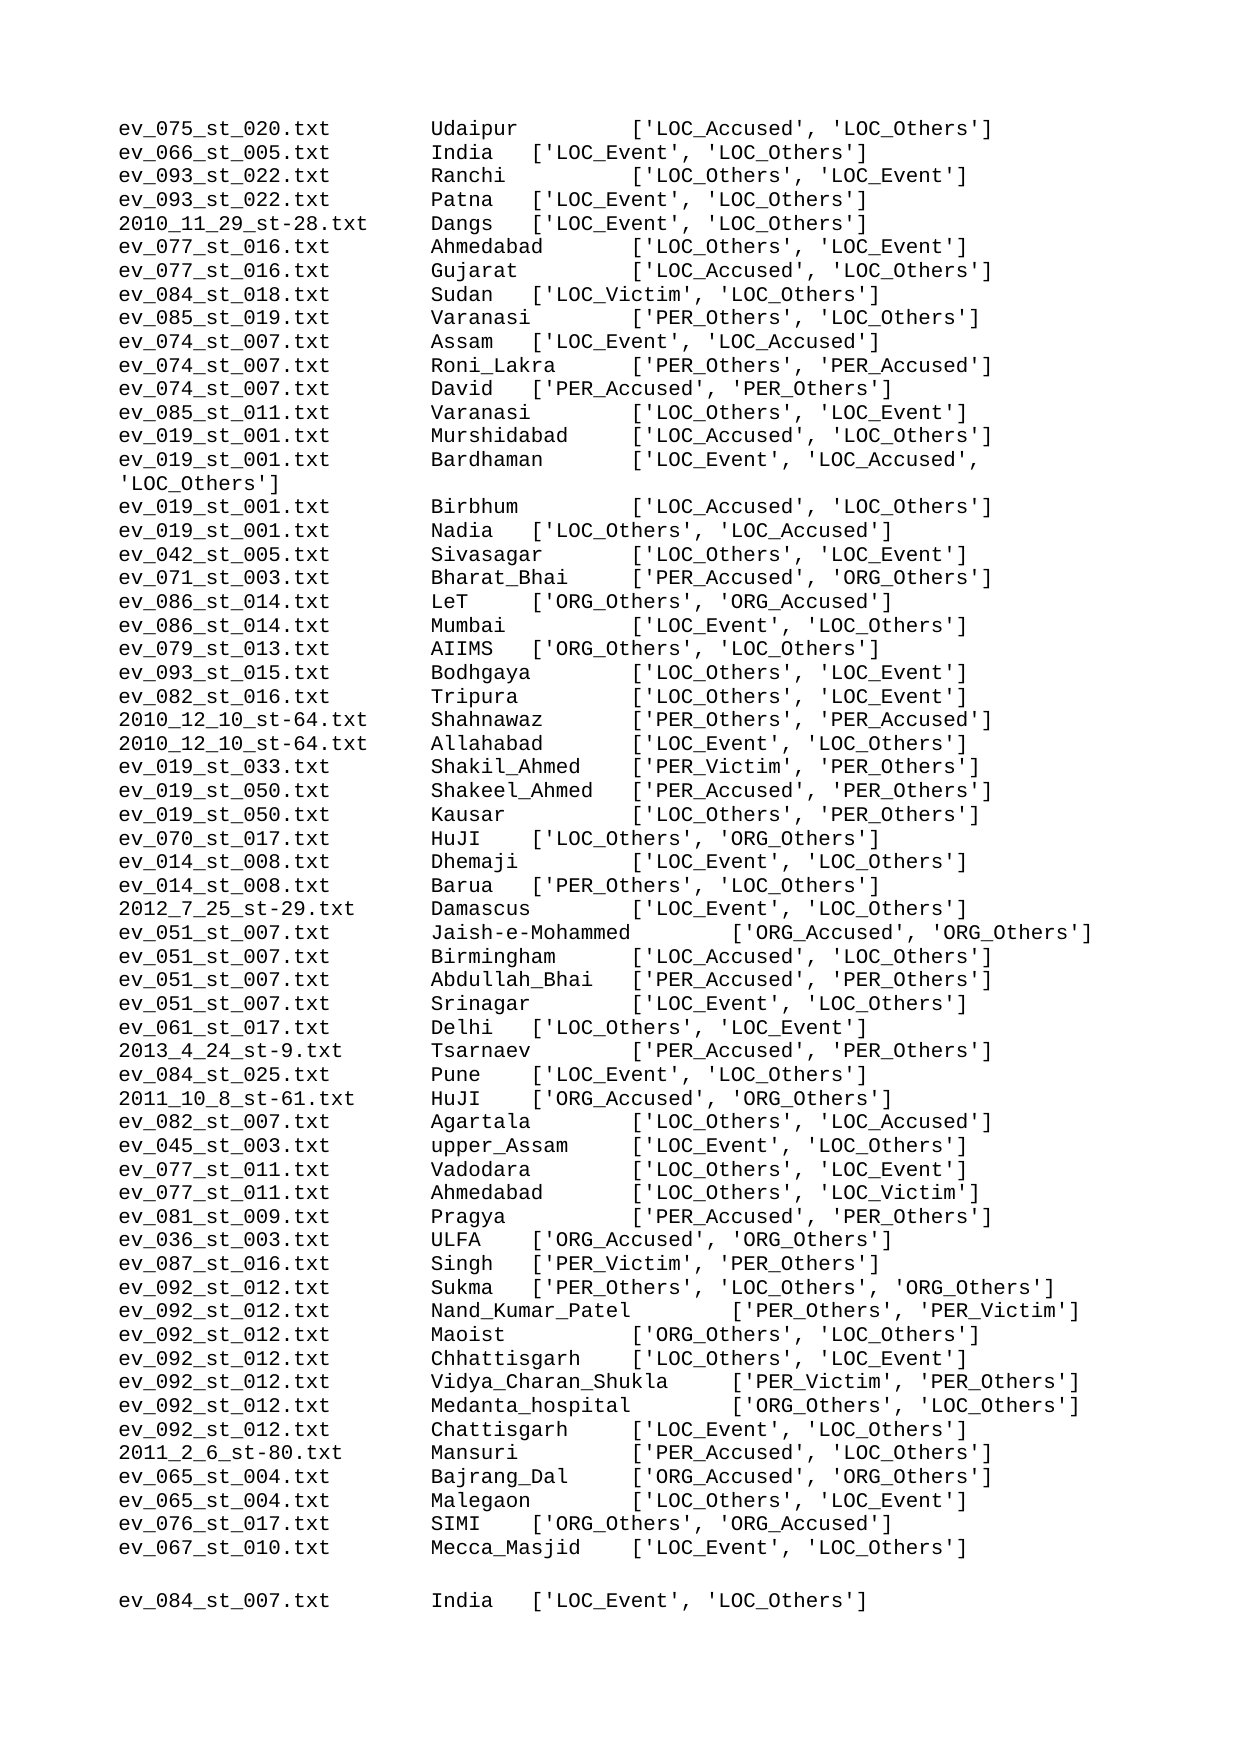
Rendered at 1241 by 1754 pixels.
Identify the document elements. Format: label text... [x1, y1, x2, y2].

text ev_074_st_007.txt David ['PER_Accused', 'PER_Others'] [118, 378, 1122, 402]
text ev_070_st_017.txt HuJI ['LOC_Others', 'ORG_Others'] [118, 827, 1122, 851]
text ev_014_st_008.txt Dhemaji ['LOC_Event', 'LOC_Others'] [118, 851, 1122, 875]
text ev_084_st_018.txt Sudan ['LOC_Victim', 'LOC_Others'] [118, 284, 1122, 307]
text ev_077_st_011.txt Vadodara ['LOC_Others', 'LOC_Event'] [118, 1158, 1122, 1182]
text ev_019_st_033.txt Shakil_Ahmed ['PER_Victim', 'PER_Others'] [118, 757, 1122, 780]
text ev_081_st_009.txt Pragya ['PER_Accused', 'PER_Others'] [118, 1206, 1122, 1229]
text 2012_7_25_st-29.txt Damascus ['LOC_Event', 'LOC_Others'] [118, 898, 1122, 922]
text ev_084_st_007.txt India ['LOC_Event', 'LOC_Others'] [118, 1590, 1122, 1614]
text ev_019_st_050.txt Kausar ['LOC_Others', 'PER_Others'] [118, 804, 1122, 827]
text ev_092_st_012.txt Chattisgarh ['LOC_Event', 'LOC_Others'] [118, 1419, 1122, 1442]
text ev_067_st_010.txt Mecca_Masjid ['LOC_Event', 'LOC_Others'] [118, 1537, 1122, 1561]
text ev_074_st_007.txt Assam ['LOC_Event', 'LOC_Accused'] [118, 331, 1122, 354]
text ev_093_st_022.txt Patna ['LOC_Event', 'LOC_Others'] [118, 189, 1122, 213]
text ev_051_st_007.txt Jaish-e-Mohammed ['ORG_Accused', 'ORG_Others'] [118, 922, 1122, 946]
text ev_065_st_004.txt Bajrang_Dal ['ORG_Accused', 'ORG_Others'] [118, 1466, 1122, 1489]
text ev_077_st_016.txt Ahmedabad ['LOC_Others', 'LOC_Event'] [118, 236, 1122, 260]
text ev_019_st_001.txt Nadia ['LOC_Others', 'LOC_Accused'] [118, 520, 1122, 544]
text ev_093_st_015.txt Bodhgaya ['LOC_Others', 'LOC_Event'] [118, 662, 1122, 686]
text ev_071_st_003.txt Bharat_Bhai ['PER_Accused', 'ORG_Others'] [118, 567, 1122, 591]
text ev_066_st_005.txt India ['LOC_Event', 'LOC_Others'] [118, 142, 1122, 165]
text ev_093_st_022.txt Ranchi ['LOC_Others', 'LOC_Event'] [118, 165, 1122, 189]
text ev_075_st_020.txt Udaipur ['LOC_Accused', 'LOC_Others'] [118, 118, 1122, 142]
text ev_051_st_007.txt Abdullah_Bhai ['PER_Accused', 'PER_Others'] [118, 969, 1122, 993]
text ev_086_st_014.txt Mumbai ['LOC_Event', 'LOC_Others'] [118, 615, 1122, 638]
text ev_085_st_019.txt Varanasi ['PER_Others', 'LOC_Others'] [118, 307, 1122, 331]
text 2011_2_6_st-80.txt Mansuri ['PER_Accused', 'LOC_Others'] [118, 1442, 1122, 1466]
text 2013_4_24_st-9.txt Tsarnaev ['PER_Accused', 'PER_Others'] [118, 1040, 1122, 1064]
text ev_092_st_012.txt Vidya_Charan_Shukla ['PER_Victim', 'PER_Others'] [118, 1371, 1122, 1395]
text ev_085_st_011.txt Varanasi ['LOC_Others', 'LOC_Event'] [118, 402, 1122, 426]
text ev_036_st_003.txt ULFA ['ORG_Accused', 'ORG_Others'] [118, 1229, 1122, 1253]
text 2011_10_8_st-61.txt HuJI ['ORG_Accused', 'ORG_Others'] [118, 1088, 1122, 1111]
text ev_082_st_007.txt Agartala ['LOC_Others', 'LOC_Accused'] [118, 1111, 1122, 1135]
text ev_051_st_007.txt Srinagar ['LOC_Event', 'LOC_Others'] [118, 993, 1122, 1017]
text ev_065_st_004.txt Malegaon ['LOC_Others', 'LOC_Event'] [118, 1489, 1122, 1513]
text ev_019_st_001.txt Murshidabad ['LOC_Accused', 'LOC_Others'] [118, 426, 1122, 449]
text 2010_12_10_st-64.txt Allahabad ['LOC_Event', 'LOC_Others'] [118, 733, 1122, 757]
text ev_019_st_001.txt Birbhum ['LOC_Accused', 'LOC_Others'] [118, 496, 1122, 520]
text ev_092_st_012.txt Maoist ['ORG_Others', 'LOC_Others'] [118, 1324, 1122, 1348]
text ev_077_st_016.txt Gujarat ['LOC_Accused', 'LOC_Others'] [118, 260, 1122, 284]
text ev_045_st_003.txt upper_Assam ['LOC_Event', 'LOC_Others'] [118, 1135, 1122, 1158]
text ev_076_st_017.txt SIMI ['ORG_Others', 'ORG_Accused'] [118, 1513, 1122, 1537]
text 2010_11_29_st-28.txt Dangs ['LOC_Event', 'LOC_Others'] [118, 213, 1122, 236]
text ev_086_st_014.txt LeT ['ORG_Others', 'ORG_Accused'] [118, 591, 1122, 615]
text ev_079_st_013.txt AIIMS ['ORG_Others', 'LOC_Others'] [118, 638, 1122, 662]
text ev_092_st_012.txt Medanta_hospital ['ORG_Others', 'LOC_Others'] [118, 1395, 1122, 1419]
text ev_042_st_005.txt Sivasagar ['LOC_Others', 'LOC_Event'] [118, 544, 1122, 567]
text ev_092_st_012.txt Nand_Kumar_Patel ['PER_Others', 'PER_Victim'] [118, 1300, 1122, 1324]
text ev_077_st_011.txt Ahmedabad ['LOC_Others', 'LOC_Victim'] [118, 1182, 1122, 1206]
text ev_051_st_007.txt Birmingham ['LOC_Accused', 'LOC_Others'] [118, 946, 1122, 969]
text ev_019_st_001.txt Bardhaman ['LOC_Event', 'LOC_Accused', 'LOC_Others'] [118, 449, 1122, 496]
text ev_084_st_025.txt Pune ['LOC_Event', 'LOC_Others'] [118, 1064, 1122, 1088]
text ev_082_st_016.txt Tripura ['LOC_Others', 'LOC_Event'] [118, 686, 1122, 709]
text ev_061_st_017.txt Delhi ['LOC_Others', 'LOC_Event'] [118, 1017, 1122, 1040]
text ev_014_st_008.txt Barua ['PER_Others', 'LOC_Others'] [118, 875, 1122, 898]
text ev_092_st_012.txt Sukma ['PER_Others', 'LOC_Others', 'ORG_Others'] [118, 1277, 1122, 1300]
text ev_092_st_012.txt Chhattisgarh ['LOC_Others', 'LOC_Event'] [118, 1348, 1122, 1371]
text ev_087_st_016.txt Singh ['PER_Victim', 'PER_Others'] [118, 1253, 1122, 1277]
text ev_074_st_007.txt Roni_Lakra ['PER_Others', 'PER_Accused'] [118, 354, 1122, 378]
text 2010_12_10_st-64.txt Shahnawaz ['PER_Others', 'PER_Accused'] [118, 709, 1122, 733]
text ev_019_st_050.txt Shakeel_Ahmed ['PER_Accused', 'PER_Others'] [118, 780, 1122, 804]
